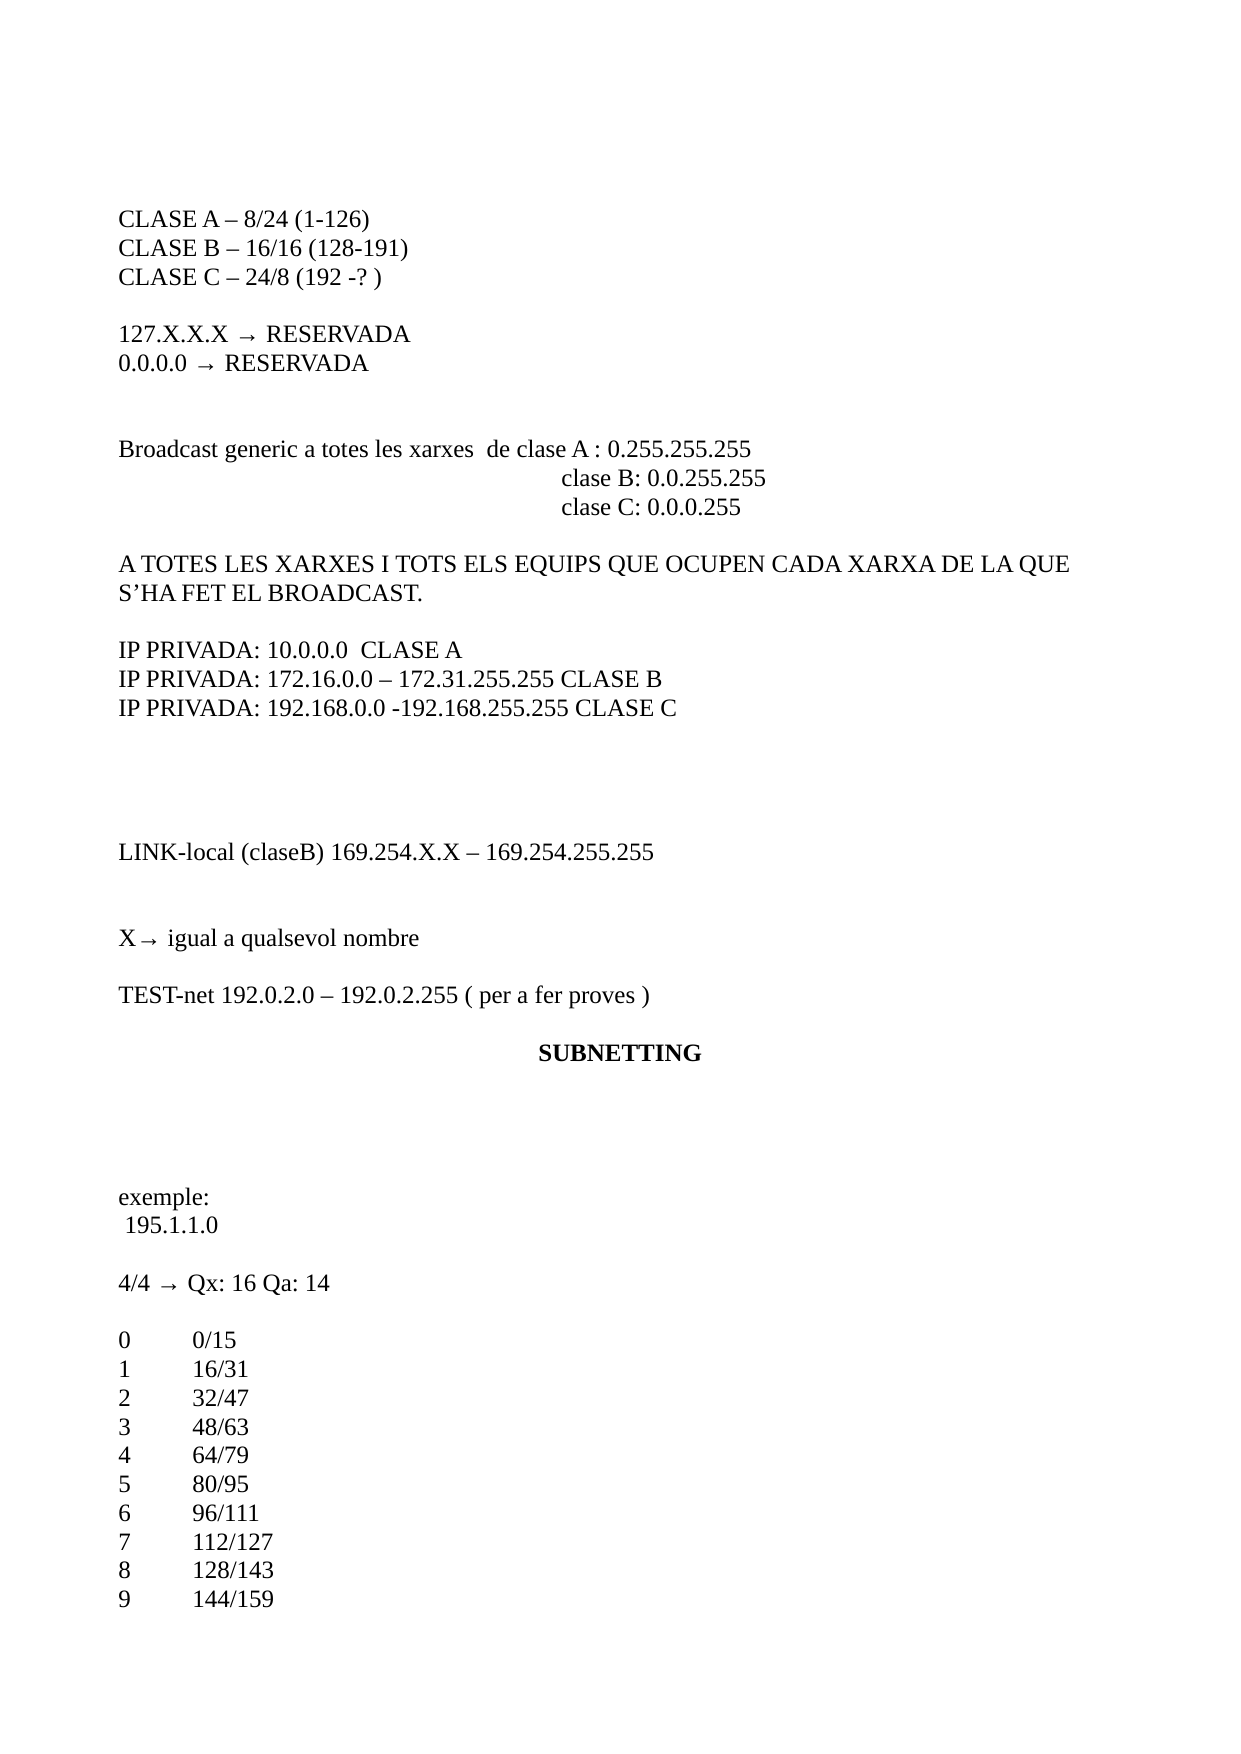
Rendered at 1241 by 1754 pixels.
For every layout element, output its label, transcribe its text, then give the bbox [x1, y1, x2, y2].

text 1 16/31 [118, 1354, 1122, 1383]
text 2 32/47 [118, 1383, 1122, 1412]
text A TOTES LES XARXES I TOTS ELS EQUIPS QUE OCUPEN CADA XARXA DE LA QUE S’HA FET EL BROADCAST. [118, 549, 1122, 607]
text clase C: 0.0.0.255 [118, 492, 1122, 521]
text IP PRIVADA: 172.16.0.0 – 172.31.255.255 CLASE B [118, 664, 1122, 693]
text exemple: [118, 1182, 1122, 1211]
text 6 96/111 [118, 1498, 1122, 1527]
text 4 64/79 [118, 1441, 1122, 1469]
text 9 144/159 [118, 1584, 1122, 1613]
text Broadcast generic a totes les xarxes de clase A : 0.255.255.255 [118, 434, 1122, 463]
text LINK-local (claseB) 169.254.X.X – 169.254.255.255 [118, 837, 1122, 866]
text CLASE A – 8/24 (1-126) [118, 204, 1122, 233]
text 195.1.1.0 [118, 1211, 1122, 1239]
text 3 48/63 [118, 1412, 1122, 1441]
text X→ igual a qualsevol nombre [118, 923, 1122, 952]
text CLASE C – 24/8 (192 -? ) [118, 262, 1122, 291]
text 7 112/127 [118, 1527, 1122, 1556]
text 127.X.X.X → RESERVADA [118, 319, 1122, 348]
text 0.0.0.0 → RESERVADA [118, 348, 1122, 377]
text CLASE B – 16/16 (128-191) [118, 233, 1122, 262]
text 0 0/15 [118, 1326, 1122, 1354]
text TEST-net 192.0.2.0 – 192.0.2.255 ( per a fer proves ) [118, 981, 1122, 1009]
text SUBNETTING [118, 1038, 1122, 1067]
text 8 128/143 [118, 1556, 1122, 1584]
text 5 80/95 [118, 1469, 1122, 1498]
text clase B: 0.0.255.255 [118, 463, 1122, 492]
text 4/4 → Qx: 16 Qa: 14 [118, 1268, 1122, 1297]
text IP PRIVADA: 192.168.0.0 -192.168.255.255 CLASE C [118, 693, 1122, 722]
text IP PRIVADA: 10.0.0.0 CLASE A [118, 636, 1122, 664]
